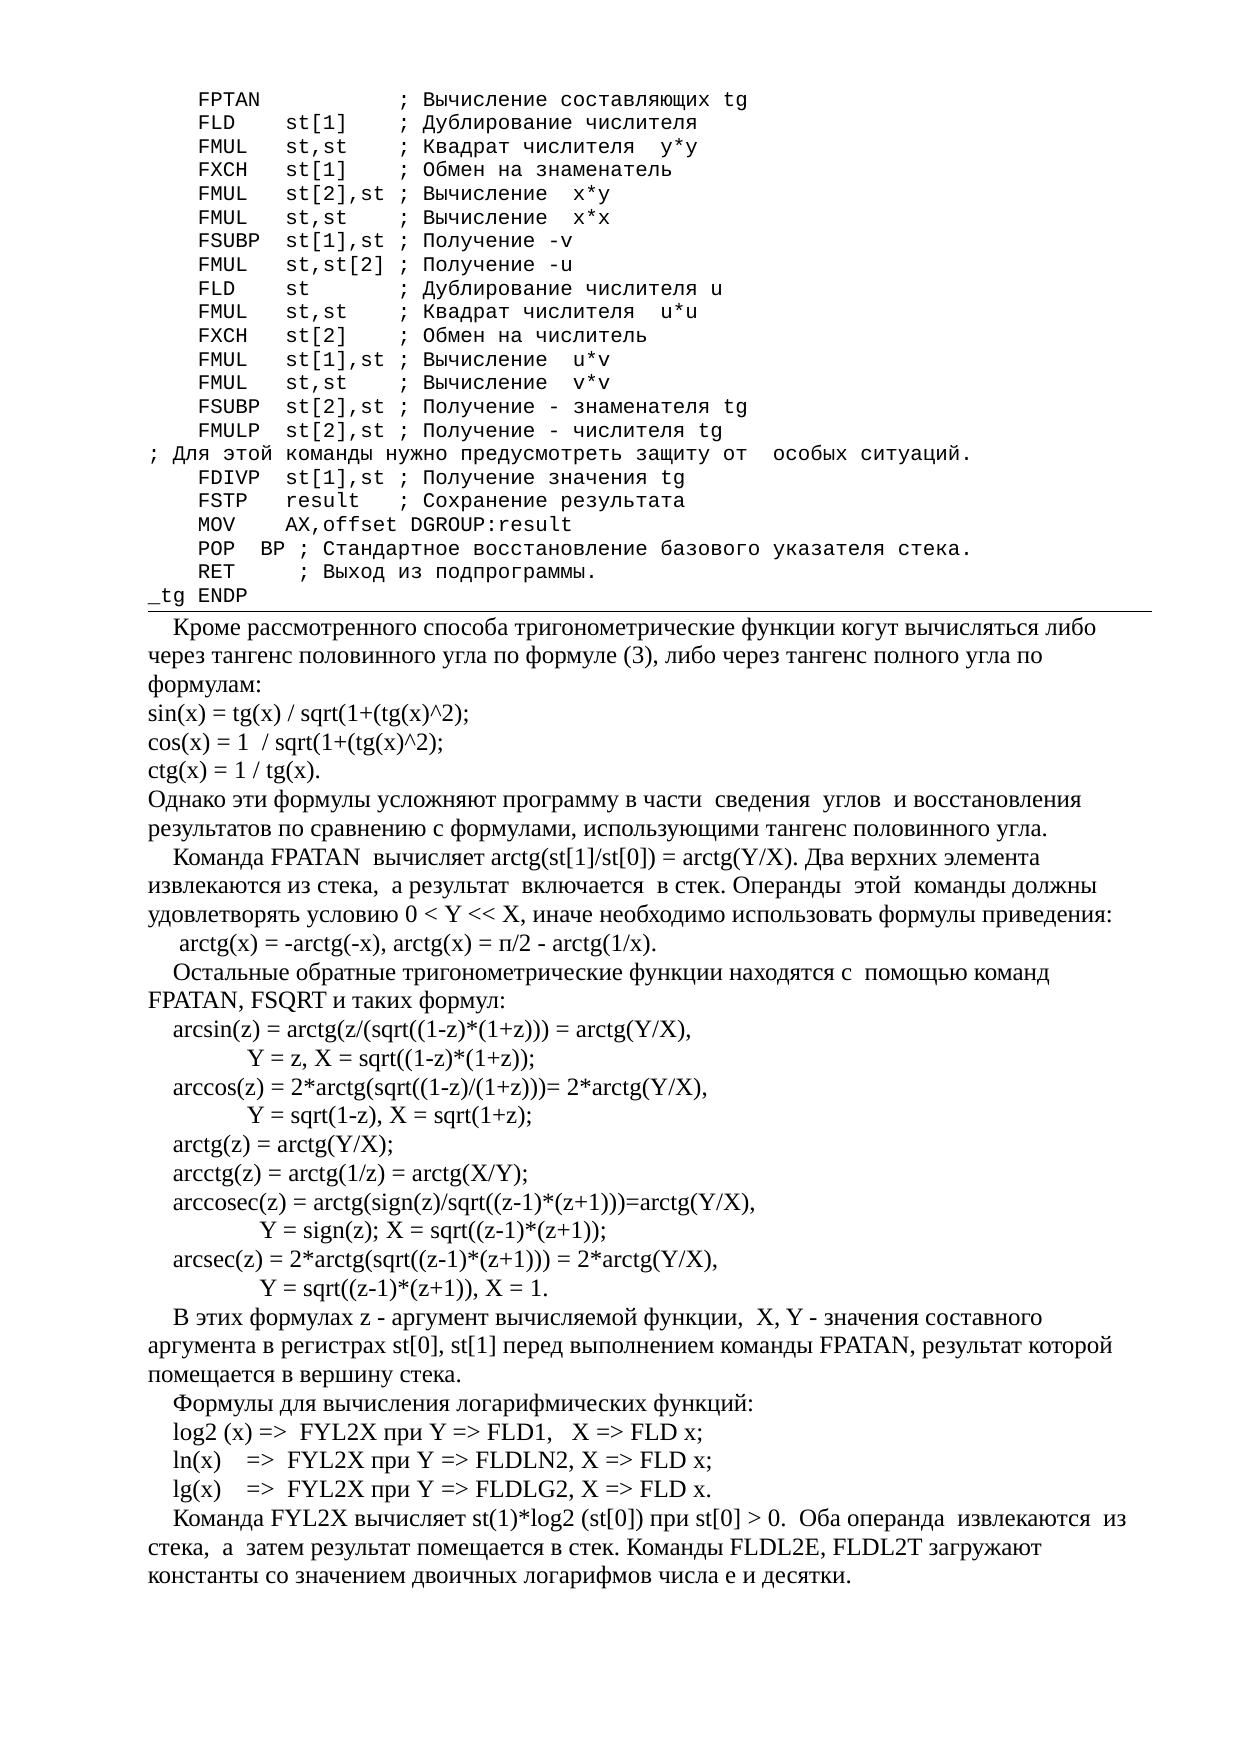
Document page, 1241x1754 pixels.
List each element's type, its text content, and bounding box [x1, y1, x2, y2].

text FDIVP st[1],st ; Получение значения tg [148, 467, 1152, 491]
text FSTP result ; Сохранение результата [148, 491, 1152, 514]
text Команда FPATAN вычисляет arctg(st[1]/st[0]) = arctg(Y/X). Два верхних элемента извлекаются из стека, а результат включается в стек. Операнды этой команды должны удовлетворять условию 0 < Y << X, иначе необходимо использовать формулы приведения: [148, 842, 1152, 928]
text В этих формулах z - аргумент вычисляемой функции, X, Y - значения составного аргумента в регистрах st[0], st[1] перед выполнением команды FPATAN, результат которой помещается в вершину стека. [148, 1302, 1152, 1388]
text arccos(z) = 2*arctg(sqrt((1-z)/(1+z)))= 2*arctg(Y/X), [148, 1072, 1152, 1101]
text FSUBP st[1],st ; Получение -v [148, 230, 1152, 254]
text FMUL st,st ; Квадрат числителя y*y [148, 136, 1152, 159]
text FMUL st[1],st ; Вычисление u*v [148, 349, 1152, 372]
text ctg(x) = 1 / tg(x). [148, 756, 1152, 784]
text FMUL st,st[2] ; Получение -u [148, 254, 1152, 278]
text _tg ENDP [148, 585, 1152, 611]
text FXCH st[1] ; Обмен на знаменатель [148, 159, 1152, 183]
text FXCH st[2] ; Обмен на числитель [148, 325, 1152, 349]
text ln(x) => FYL2X при Y => FLDLN2, X => FLD x; [148, 1446, 1152, 1474]
text POP BP ; Стандартное восстановление базового указателя стека. [148, 538, 1152, 561]
text lg(x) => FYL2X при Y => FLDLG2, X => FLD x. [148, 1474, 1152, 1503]
text FMUL st,st ; Квадрат числителя u*u [148, 301, 1152, 325]
text arccosec(z) = arctg(sign(z)/sqrt((z-1)*(z+1)))=arctg(Y/X), [148, 1187, 1152, 1216]
text FMUL st,st ; Вычисление x*x [148, 207, 1152, 230]
text RET ; Выход из подпрограммы. [148, 561, 1152, 585]
text Y = sqrt((z-1)*(z+1)), X = 1. [148, 1273, 1152, 1302]
text Команда FYL2X вычисляет st(1)*log2 (st[0]) при st[0] > 0. Оба операнда извлекаются из стека, а затем результат помещается в стек. Команды FLDL2E, FLDL2T загружают константы со значением двоичных логарифмов числа e и десятки. [148, 1503, 1152, 1589]
text Y = z, X = sqrt((1-z)*(1+z)); [148, 1043, 1152, 1072]
text FMUL st[2],st ; Вычисление x*y [148, 183, 1152, 207]
text FPTAN ; Вычисление составляющих tg [148, 88, 1152, 112]
text Однако эти формулы усложняют программу в части сведения углов и восстановления результатов по сравнению с формулами, использующими тангенс половинного угла. [148, 784, 1152, 842]
text arctg(z) = arctg(Y/X); [148, 1129, 1152, 1158]
text Формулы для вычисления логарифмических функций: [148, 1388, 1152, 1417]
text FMULP st[2],st ; Получение - числителя tg [148, 419, 1152, 443]
text Y = sign(z); X = sqrt((z-1)*(z+1)); [148, 1216, 1152, 1244]
text ; Для этой команды нужно предусмотреть защиту от особых ситуаций. [148, 443, 1152, 467]
text FSUBP st[2],st ; Получение - знаменателя tg [148, 396, 1152, 419]
text FLD st[1] ; Дублирование числителя [148, 112, 1152, 136]
text FMUL st,st ; Вычисление v*v [148, 372, 1152, 396]
text Y = sqrt(1-z), X = sqrt(1+z); [148, 1101, 1152, 1129]
text sin(x) = tg(x) / sqrt(1+(tg(x)^2); [148, 698, 1152, 727]
text cos(x) = 1 / sqrt(1+(tg(x)^2); [148, 727, 1152, 756]
text arcsec(z) = 2*arctg(sqrt((z-1)*(z+1))) = 2*arctg(Y/X), [148, 1244, 1152, 1273]
text MOV AX,offset DGROUP:result [148, 514, 1152, 538]
text Остальные обратные тригонометрические функции находятся с помощью команд FPATAN, FSQRT и таких формул: [148, 957, 1152, 1014]
text FLD st ; Дублирование числителя u [148, 278, 1152, 301]
text Кроме рассмотренного способа тригонометрические функции когут вычисляться либо через тангенс половинного угла по формуле (3), либо через тангенс полного угла по формулам: [148, 612, 1152, 698]
text arcctg(z) = arctg(1/z) = arctg(X/Y); [148, 1158, 1152, 1187]
text arctg(x) = -arctg(-x), arctg(x) = п/2 - arctg(1/x). [148, 928, 1152, 957]
text arcsin(z) = arctg(z/(sqrt((1-z)*(1+z))) = arctg(Y/X), [148, 1014, 1152, 1043]
text log2 (x) => FYL2X при Y => FLD1, X => FLD x; [148, 1417, 1152, 1446]
